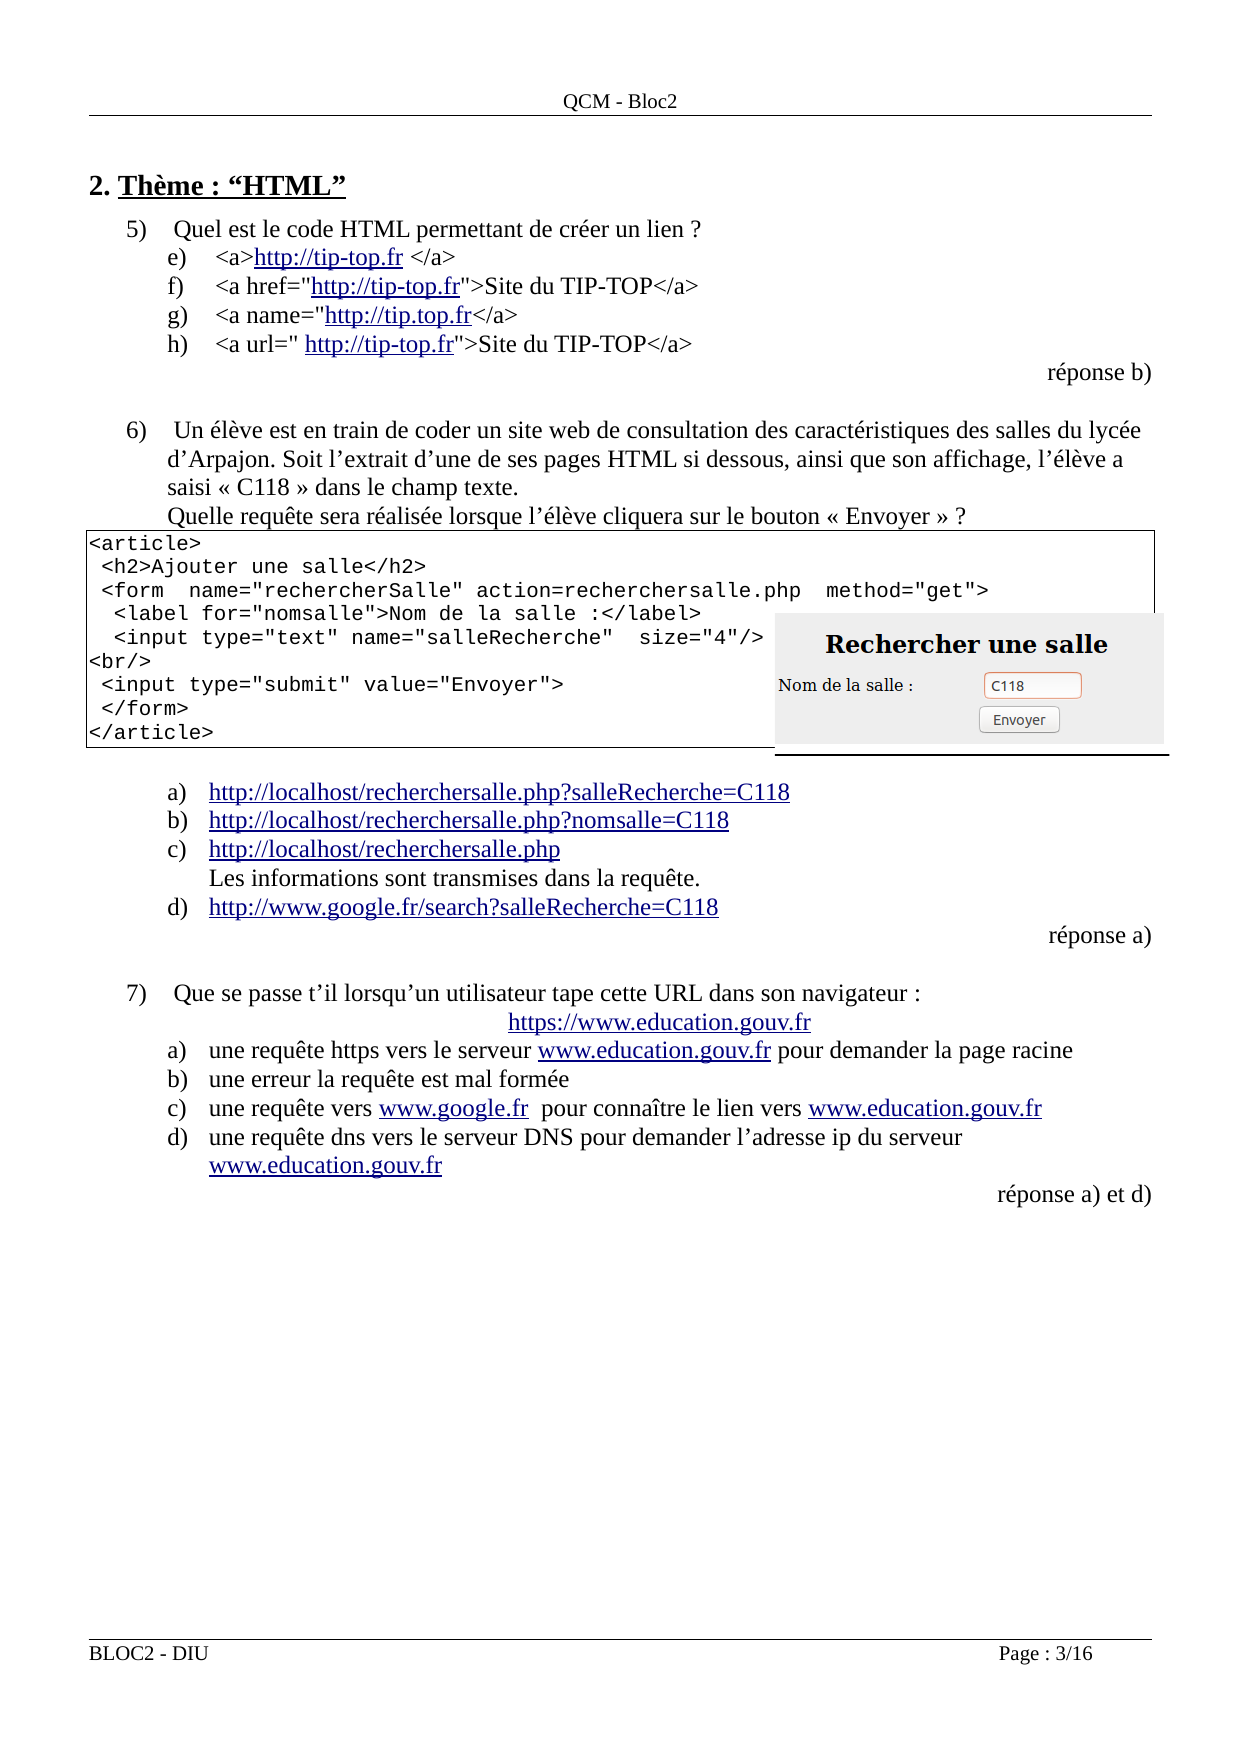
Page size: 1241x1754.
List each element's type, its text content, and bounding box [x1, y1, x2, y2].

text <label for="nomsalle">Nom de la salle :</label> [88, 603, 1152, 627]
list <a url=" http://tip-top.fr">Site du TIP-TOP</a> [167, 329, 1152, 357]
list réponse a) et d) [126, 1179, 1152, 1208]
text <input type="submit" value="Envoyer"> [88, 674, 774, 698]
list <a name="http://tip.top.fr</a> [167, 300, 1152, 329]
list une erreur la requête est mal formée [167, 1064, 1152, 1093]
list Quelle requête sera réalisée lorsque l’élève cliquera sur le bouton « Envoyer » ? [126, 501, 1152, 530]
list réponse b) [126, 357, 1152, 386]
text <article> [87, 531, 1154, 556]
list http://www.google.fr/search?salleRecherche=C118 [167, 892, 1152, 920]
list <a>http://tip-top.fr </a> [167, 242, 1152, 271]
list http://localhost/recherchersalle.php?nomsalle=C118 [167, 805, 1152, 834]
picture [774, 613, 1170, 756]
text <h2>Ajouter une salle</h2> [88, 556, 1152, 580]
list http://localhost/recherchersalle.php?salleRecherche=C118 [167, 777, 1152, 805]
text </article> [87, 719, 774, 747]
list une requête https vers le serveur www.education.gouv.fr pour demander la page racine [167, 1035, 1152, 1064]
list Un élève est en train de coder un site web de consultation des caractéristiques des salles du lycée d’Arpajon. Soit l’extrait d’une de ses pages HTML si dessous, ainsi que son affichage, l’élève a saisi « C118 » dans le champ texte. [126, 415, 1152, 501]
subtitle Thème : “HTML” [88, 168, 1152, 202]
list Que se passe t’il lorsqu’un utilisateur tape cette URL dans son navigateur : [126, 978, 1152, 1007]
list Quel est le code HTML permettant de créer un lien ? [126, 214, 1152, 242]
list une requête vers www.google.fr pour connaître le lien vers www.education.gouv.fr [167, 1093, 1152, 1122]
text <form name="rechercherSalle" action=recherchersalle.php method="get"> [88, 580, 1152, 603]
list Les informations sont transmises dans la requête. [167, 863, 1152, 892]
text <input type="text" name="salleRecherche" size="4"/> [88, 627, 774, 651]
list https://www.education.gouv.fr [126, 1007, 1152, 1035]
list <a href="http://tip-top.fr">Site du TIP-TOP</a> [167, 271, 1152, 300]
text </form> [88, 698, 774, 719]
list une requête dns vers le serveur DNS pour demander l’adresse ip du serveur www.education.gouv.fr [167, 1122, 1152, 1179]
list http://localhost/recherchersalle.php [167, 834, 1152, 863]
list réponse a) [126, 920, 1152, 949]
text <br/> [88, 651, 774, 674]
